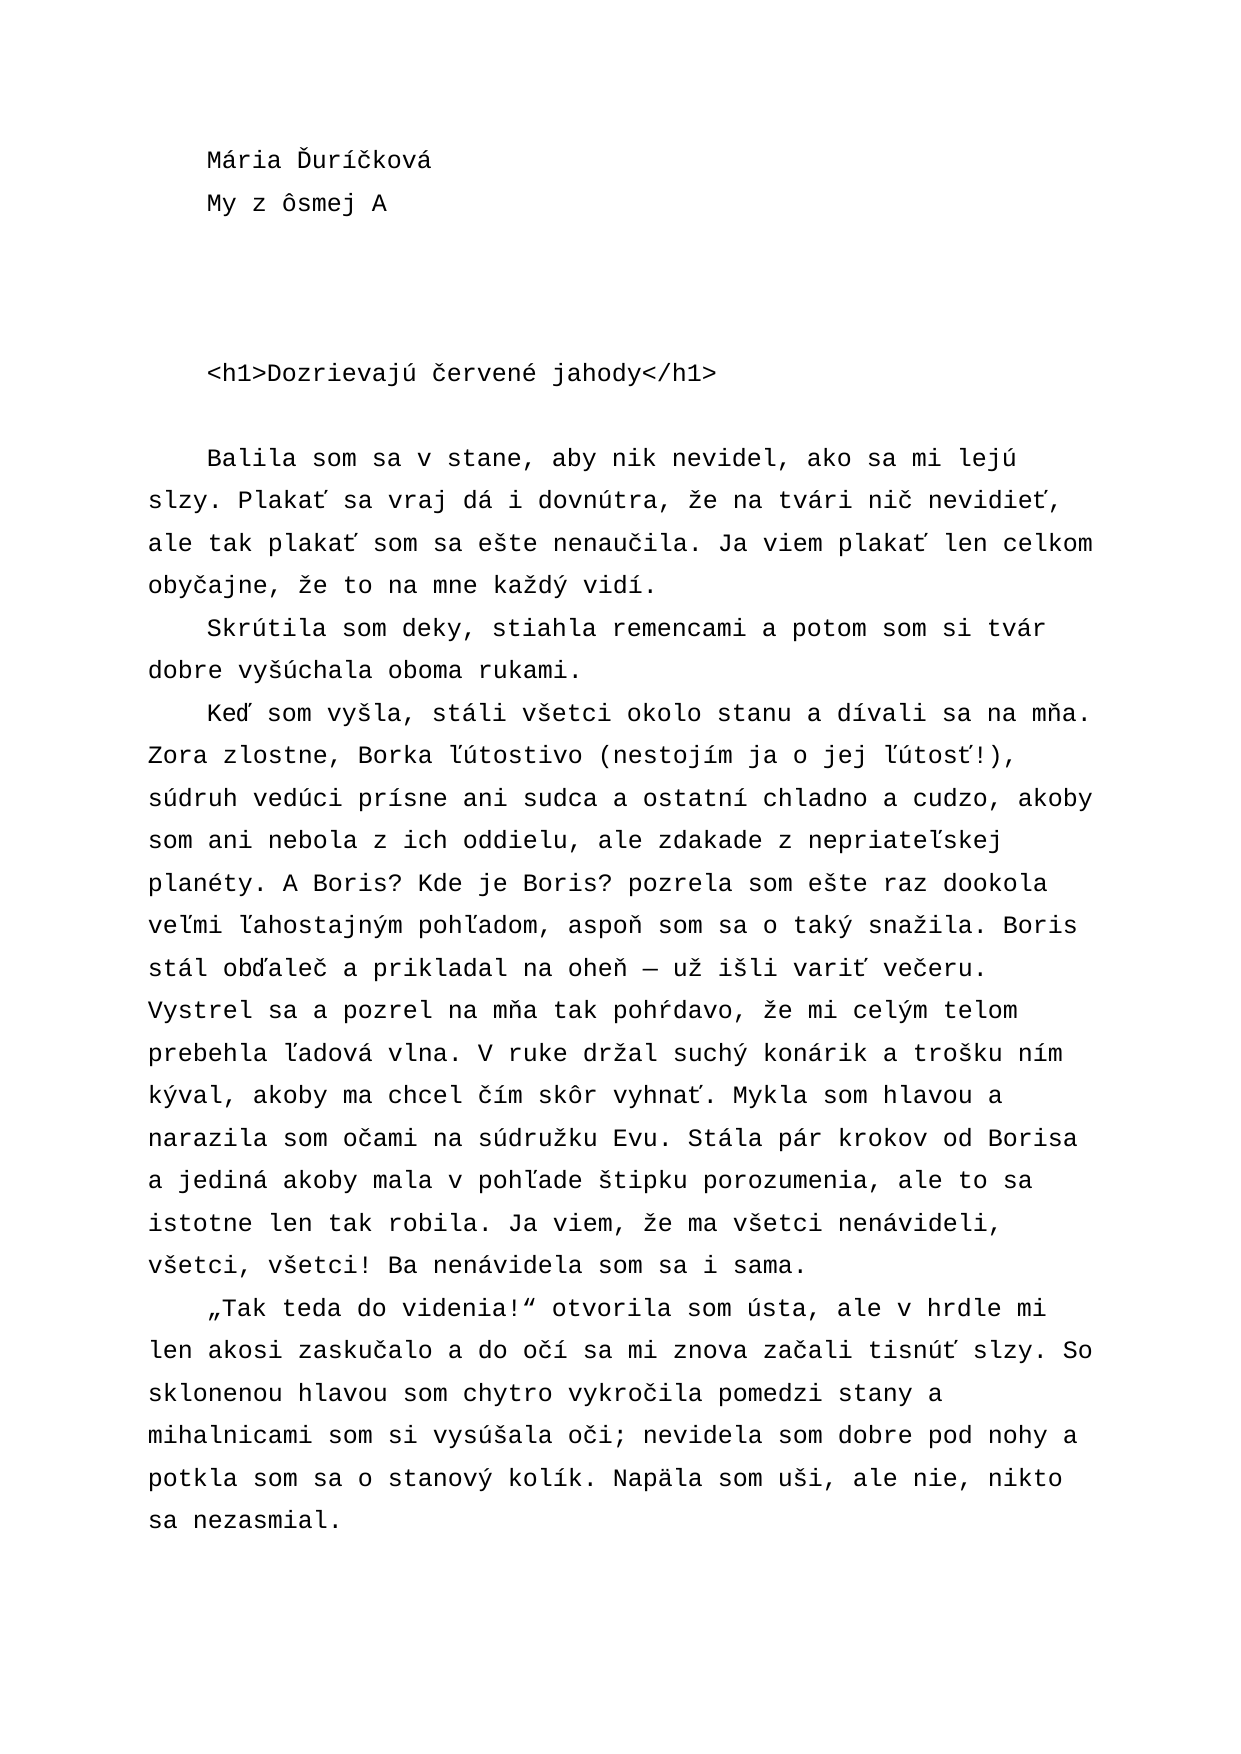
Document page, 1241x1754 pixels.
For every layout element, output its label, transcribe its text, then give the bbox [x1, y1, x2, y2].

text Skrútila som deky, stiahla remencami a potom som si tvár dobre vyšúchala oboma rukami. [148, 615, 1093, 686]
text <h1>Dozrievajú červené jahody</h1> [148, 360, 1093, 388]
text „Tak teda do videnia!“ otvorila som ústa, ale v hrdle mi len akosi zaskučalo a do očí sa mi znova začali tisnúť slzy. So sklonenou hlavou som chytro vykročila pomedzi stany a mihalnicami som si vysúšala oči; nevidela som dobre pod nohy a potkla som sa o stanový kolík. Napäla som uši, ale nie, nikto sa nezasmial. [148, 1295, 1093, 1536]
text Keď som vyšla, stáli všetci okolo stanu a dívali sa na mňa. Zora zlostne, Borka ľútostivo (nestojím ja o jej ľútosť!), súdruh vedúci prísne ani sudca a ostatní chladno a cudzo, akoby som ani nebola z ich oddielu, ale zdakade z nepriateľskej planéty. A Boris? Kde je Boris? pozrela som ešte raz dookola veľmi ľahostajným pohľadom, aspoň som sa o taký snažila. Boris stál obďaleč a prikladal na oheň — už išli variť večeru. Vystrel sa a pozrel na mňa tak pohŕdavo, že mi celým telom prebehla ľadová vlna. V ruke držal suchý konárik a trošku ním kýval, akoby ma chcel čím skôr vyhnať. Mykla som hlavou a narazila som očami na súdružku Evu. Stála pár krokov od Borisa a jediná akoby mala v pohľade štipku porozumenia, ale to sa istotne len tak robila. Ja viem, že ma všetci nenávideli, všetci, všetci! Ba nenávidela som sa i sama. [148, 700, 1093, 1281]
text My z ôsmej A [148, 190, 1093, 218]
text Balila som sa v stane, aby nik nevidel, ako sa mi lejú slzy. Plakať sa vraj dá i dovnútra, že na tvári nič nevidieť, ale tak plakať som sa ešte nenaučila. Ja viem plakať len celkom obyčajne, že to na mne každý vidí. [148, 445, 1093, 601]
text Mária Ďuríčková [148, 148, 1093, 176]
